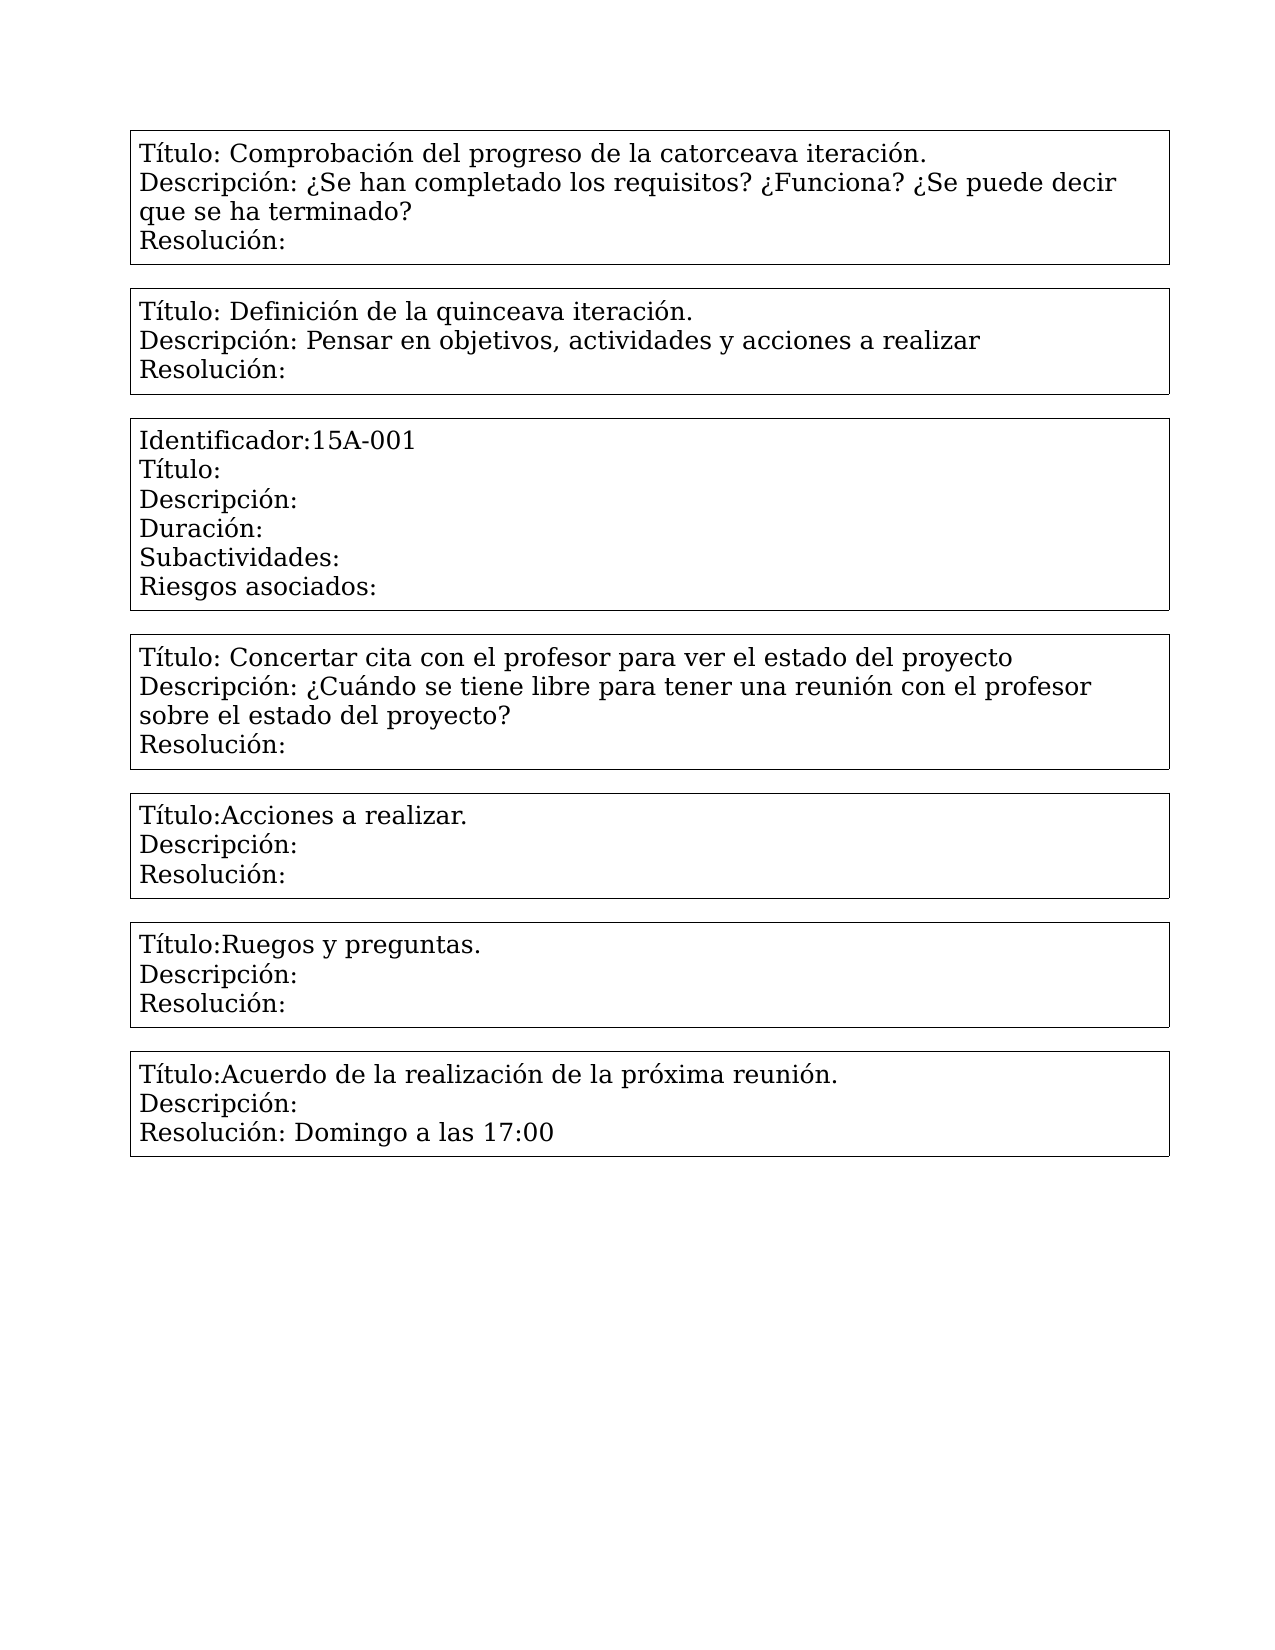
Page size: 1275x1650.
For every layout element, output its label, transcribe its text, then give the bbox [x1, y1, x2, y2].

text Descripción: [139, 1089, 1160, 1118]
text Título: [139, 456, 1160, 485]
text Resolución: [139, 226, 1160, 256]
text Duración: [139, 514, 1160, 543]
text Título:Acciones a realizar. [139, 801, 1160, 831]
text Título: Definición de la quinceava iteración. [139, 297, 1160, 326]
text Resolución: Domingo a las 17:00 [139, 1118, 1160, 1147]
text Descripción: ¿Cuándo se tiene libre para tener una reunión con el profesor sobre el estado del proyecto? [139, 672, 1160, 731]
text Descripción: ¿Se han completado los requisitos? ¿Funciona? ¿Se puede decir que se ha terminado? [139, 168, 1160, 226]
text Subactividades: [139, 543, 1160, 572]
text Título:Acuerdo de la realización de la próxima reunión. [139, 1060, 1160, 1089]
text Descripción: [139, 960, 1160, 989]
text Resolución: [139, 356, 1160, 385]
text Riesgos asociados: [139, 572, 1160, 601]
text Identificador:15A-001 [139, 426, 1160, 456]
text Resolución: [139, 989, 1160, 1018]
text Resolución: [139, 731, 1160, 760]
text Título: Concertar cita con el profesor para ver el estado del proyecto [139, 643, 1160, 672]
text Título:Ruegos y preguntas. [139, 931, 1160, 960]
text Descripción: [139, 831, 1160, 860]
text Título: Comprobación del progreso de la catorceava iteración. [139, 139, 1160, 168]
text Resolución: [139, 860, 1160, 889]
text Descripción: Pensar en objetivos, actividades y acciones a realizar [139, 326, 1160, 356]
text Descripción: [139, 485, 1160, 514]
